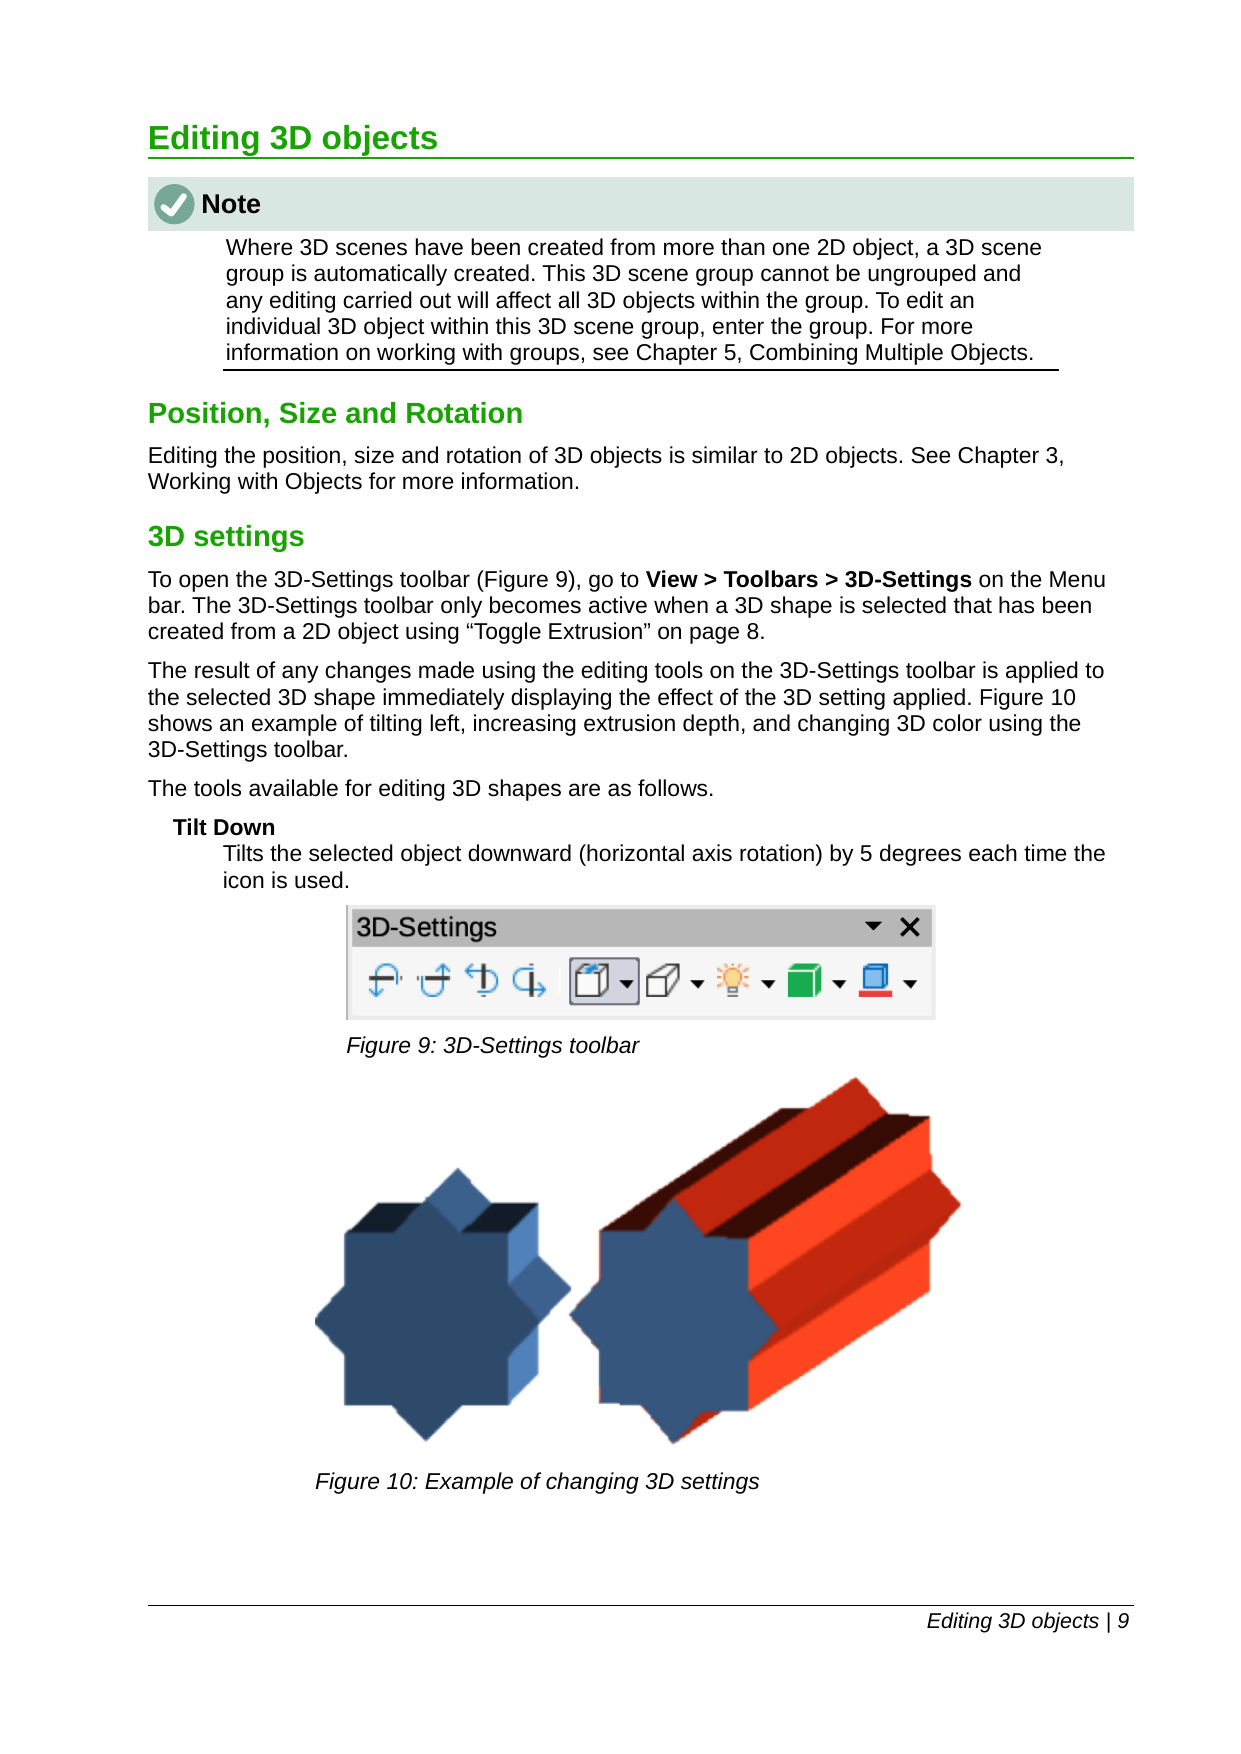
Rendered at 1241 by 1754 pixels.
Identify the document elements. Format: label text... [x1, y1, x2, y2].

text Figure 9: 3D-Settings toolbar [346, 1032, 936, 1059]
text Tilts the selected object downward (horizontal axis rotation) by 5 degrees each time the icon is used. [223, 840, 1134, 893]
text To open the 3D‑Settings toolbar (Figure 9), go to View > Toolbars > 3D‑Settings on the Menu bar. The 3D‑Settings toolbar only becomes active when a 3D shape is selected that has been created from a 2D object using “Toggle Extrusion” on page 8. [148, 566, 1134, 644]
picture [315, 1071, 967, 1456]
text Editing the position, size and rotation of 3D objects is similar to 2D objects. See Chapter 3, Working with Objects for more information. [148, 442, 1134, 494]
subtitle Editing 3D objects [148, 118, 1134, 157]
list The tools available for editing 3D shapes are as follows. [148, 775, 1134, 801]
text Tilt Down [173, 814, 1134, 840]
text Figure 10: Example of changing 3D settings [315, 1468, 967, 1494]
subtitle Position, Size and Rotation [148, 396, 1134, 429]
text Where 3D scenes have been created from more than one 2D object, a 3D scene group is automatically created. This 3D scene group cannot be ungrouped and any editing carried out will affect all 3D objects within the group. To edit an individual 3D object within this 3D scene group, enter the group. For more information on working with groups, see Chapter 5, Combining Multiple Objects. [223, 231, 1059, 369]
text The result of any changes made using the editing tools on the 3D‑Settings toolbar is applied to the selected 3D shape immediately displaying the effect of the 3D setting applied. Figure 10 shows an example of tilting left, increasing extrusion depth, and changing 3D color using the 3D‑Settings toolbar. [148, 657, 1134, 762]
subtitle Note [148, 177, 1134, 231]
picture [346, 905, 936, 1020]
subtitle 3D settings [148, 519, 1134, 553]
